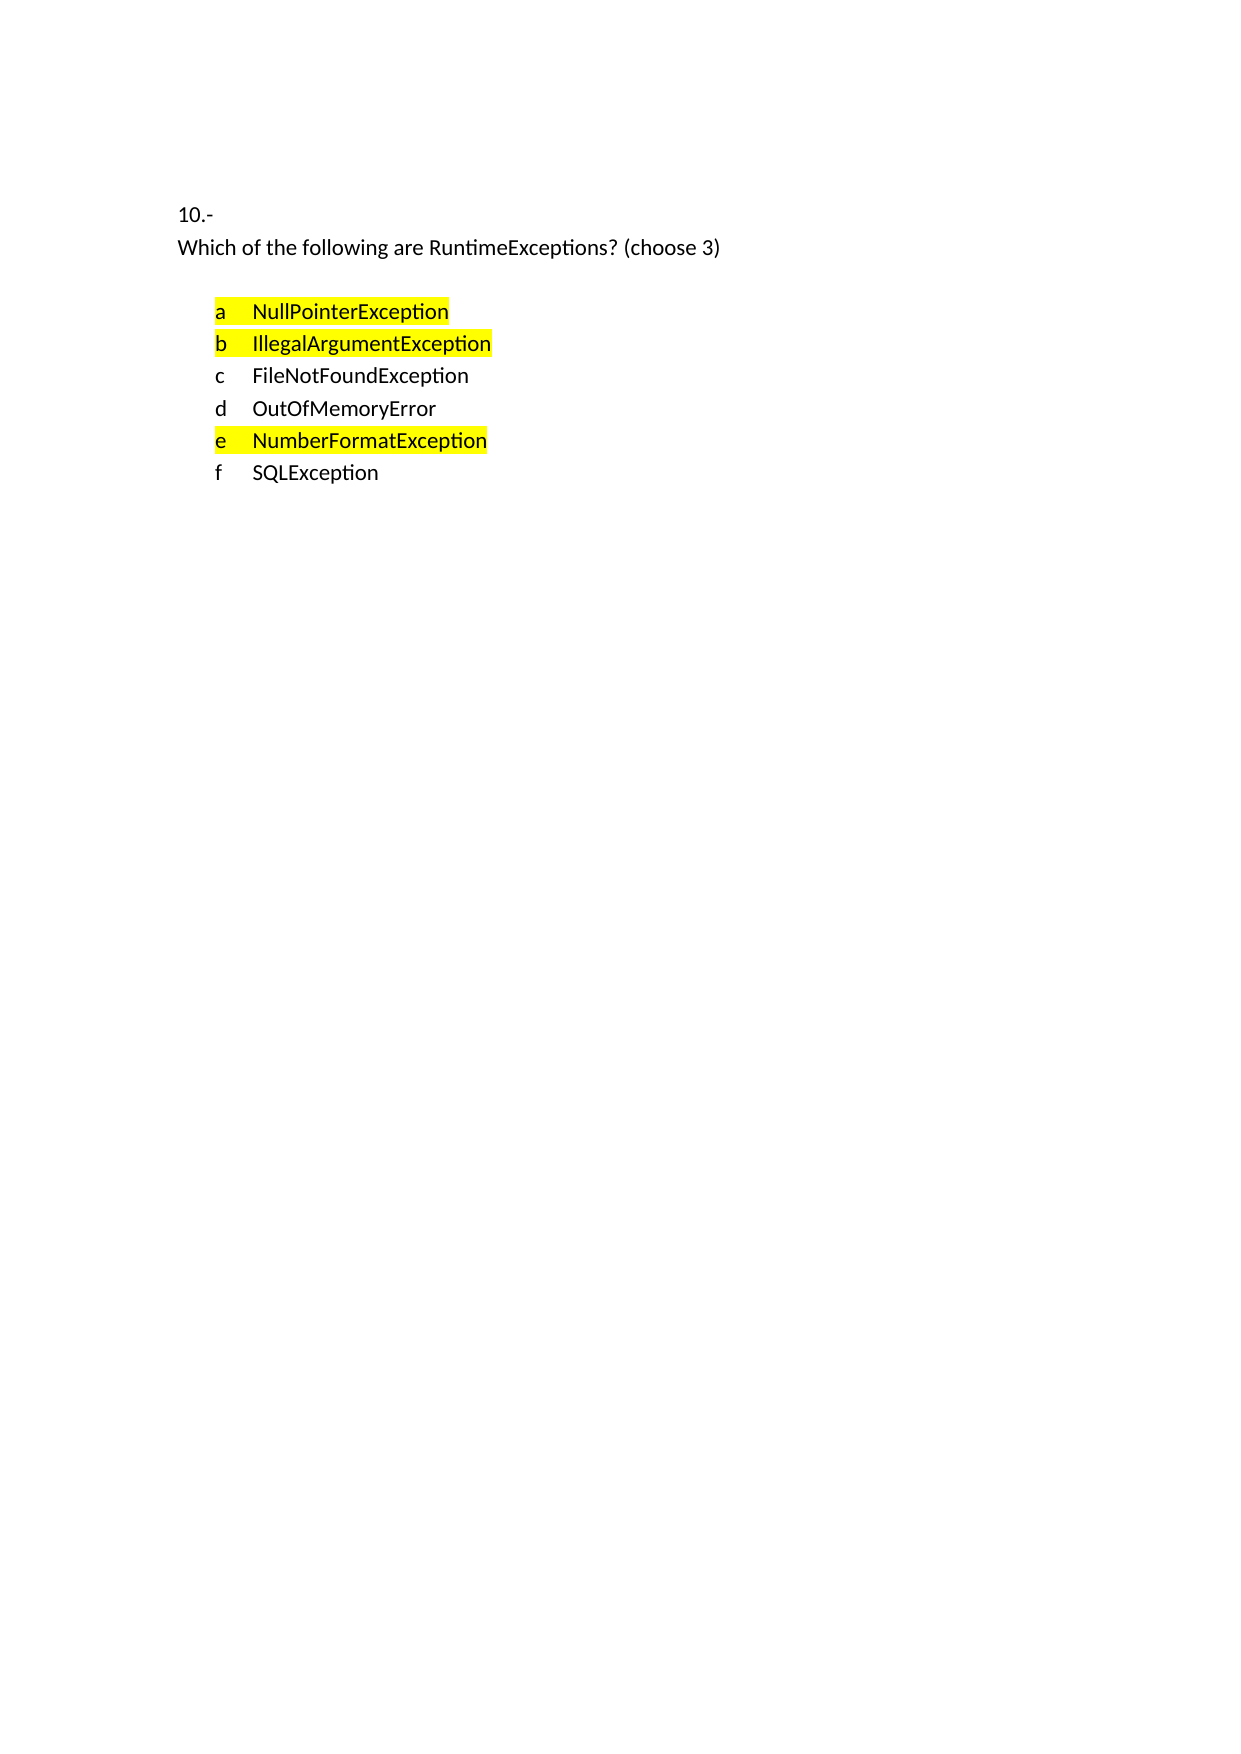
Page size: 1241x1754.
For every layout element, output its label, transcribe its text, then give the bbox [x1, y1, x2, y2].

list IllegalArgumentException [215, 329, 1063, 357]
list NumberFormatException [215, 426, 1063, 454]
text 10.- [177, 201, 1063, 229]
list SQLException [215, 458, 1063, 486]
list NullPointerException [215, 297, 1063, 325]
text Which of the following are RuntimeExceptions? (choose 3) [177, 233, 1063, 261]
list OutOfMemoryError [215, 394, 1063, 422]
list FileNotFoundException [215, 362, 1063, 389]
